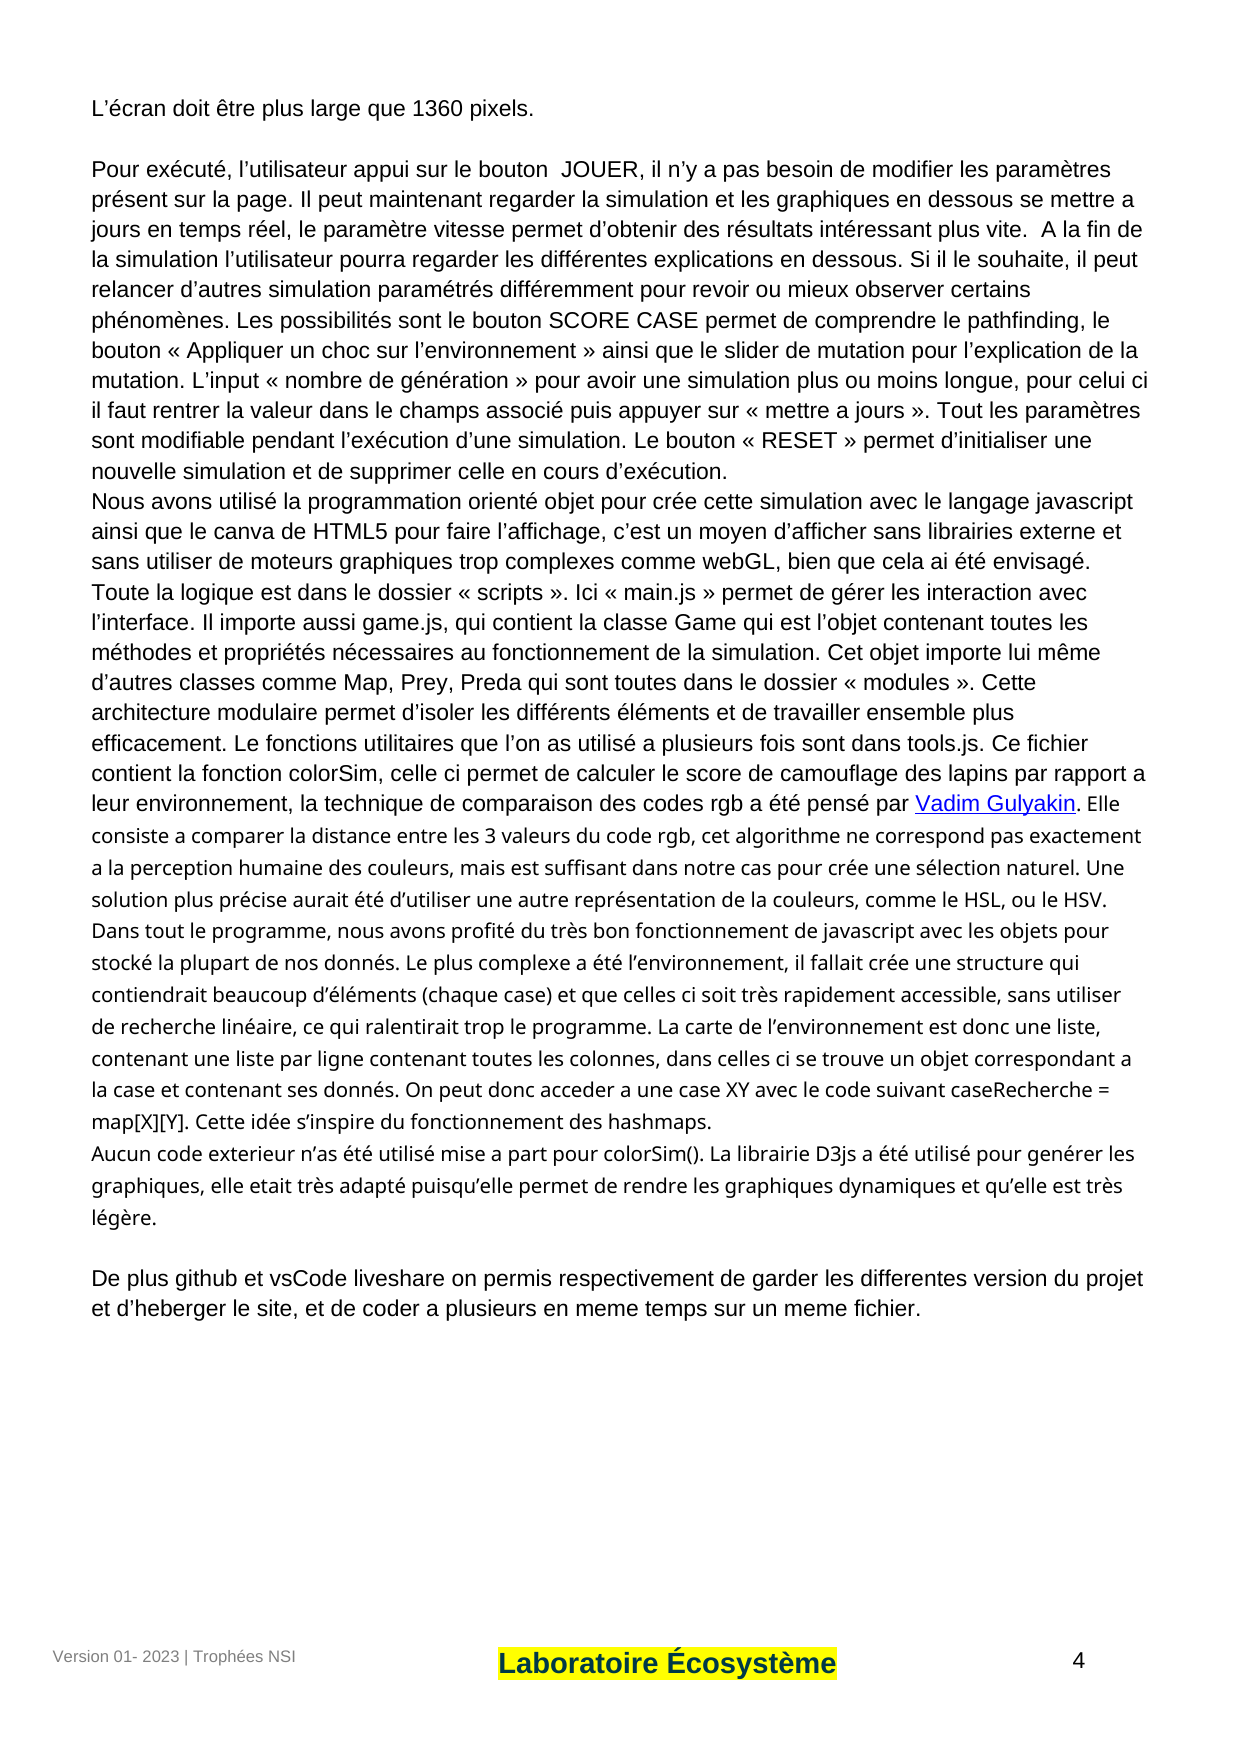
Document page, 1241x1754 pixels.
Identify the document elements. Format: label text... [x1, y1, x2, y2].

text Nous avons utilisé la programmation orienté objet pour crée cette simulation avec le langage javascript ainsi que le canva de HTML5 pour faire l’affichage, c’est un moyen d’afficher sans librairies externe et sans utiliser de moteurs graphiques trop complexes comme webGL, bien que cela ai été envisagé. [91, 488, 1149, 574]
text Pour exécuté, l’utilisateur appui sur le bouton JOUER, il n’y a pas besoin de modifier les paramètres présent sur la page. Il peut maintenant regarder la simulation et les graphiques en dessous se mettre a jours en temps réel, le paramètre vitesse permet d’obtenir des résultats intéressant plus vite. A la fin de la simulation l’utilisateur pourra regarder les différentes explications en dessous. Si il le souhaite, il peut relancer d’autres simulation paramétrés différemment pour revoir ou mieux observer certains phénomènes. Les possibilités sont le bouton SCORE CASE permet de comprendre le pathfinding, le bouton « Appliquer un choc sur l’environnement » ainsi que le slider de mutation pour l’explication de la mutation. L’input « nombre de génération » pour avoir une simulation plus ou moins longue, pour celui ci il faut rentrer la valeur dans le champs associé puis appuyer sur « mettre a jours ». Tout les paramètres sont modifiable pendant l’exécution d’une simulation. Le bouton « RESET » permet d’initialiser une nouvelle simulation et de supprimer celle en cours d’exécution. [91, 156, 1149, 484]
text Dans tout le programme, nous avons profité du très bon fonctionnement de javascript avec les objets pour stocké la plupart de nos donnés. Le plus complexe a été l’environnement, il fallait crée une structure qui contiendrait beaucoup d’éléments (chaque case) et que celles ci soit très rapidement accessible, sans utiliser de recherche linéaire, ce qui ralentirait trop le programme. La carte de l’environnement est donc une liste, contenant une liste par ligne contenant toutes les colonnes, dans celles ci se trouve un objet correspondant a la case et contenant ses donnés. On peut donc acceder a une case XY avec le code suivant caseRecherche = map[X][Y]. Cette idée s’inspire du fonctionnement des hashmaps. [91, 917, 1149, 1136]
text Toute la logique est dans le dossier « scripts ». Ici « main.js » permet de gérer les interaction avec l’interface. Il importe aussi game.js, qui contient la classe Game qui est l’objet contenant toutes les méthodes et propriétés nécessaires au fonctionnement de la simulation. Cet objet importe lui même d’autres classes comme Map, Prey, Preda qui sont toutes dans le dossier « modules ». Cette architecture modulaire permet d’isoler les différents éléments et de travailler ensemble plus efficacement. Le fonctions utilitaires que l’on as utilisé a plusieurs fois sont dans tools.js. Ce fichier contient la fonction colorSim, celle ci permet de calculer le score de camouflage des lapins par rapport a leur environnement, la technique de comparaison des codes rgb a été pensé par Vadim Gulyakin. Elle consiste a comparer la distance entre les 3 valeurs du code rgb, cet algorithme ne correspond pas exactement a la perception humaine des couleurs, mais est suffisant dans notre cas pour crée une sélection naturel. Une solution plus précise aurait été d’utiliser une autre représentation de la couleurs, comme le HSL, ou le HSV. [91, 578, 1149, 913]
text Aucun code exterieur n’as été utilisé mise a part pour colorSim(). La librairie D3js a été utilisé pour genérer les graphiques, elle etait très adapté puisqu’elle permet de rendre les graphiques dynamiques et qu’elle est très légère. [91, 1139, 1149, 1231]
text L’écran doit être plus large que 1360 pixels. [91, 95, 1149, 121]
text De plus github et vsCode liveshare on permis respectivement de garder les differentes version du projet et d’heberger le site, et de coder a plusieurs en meme temps sur un meme fichier. [91, 1265, 1149, 1322]
